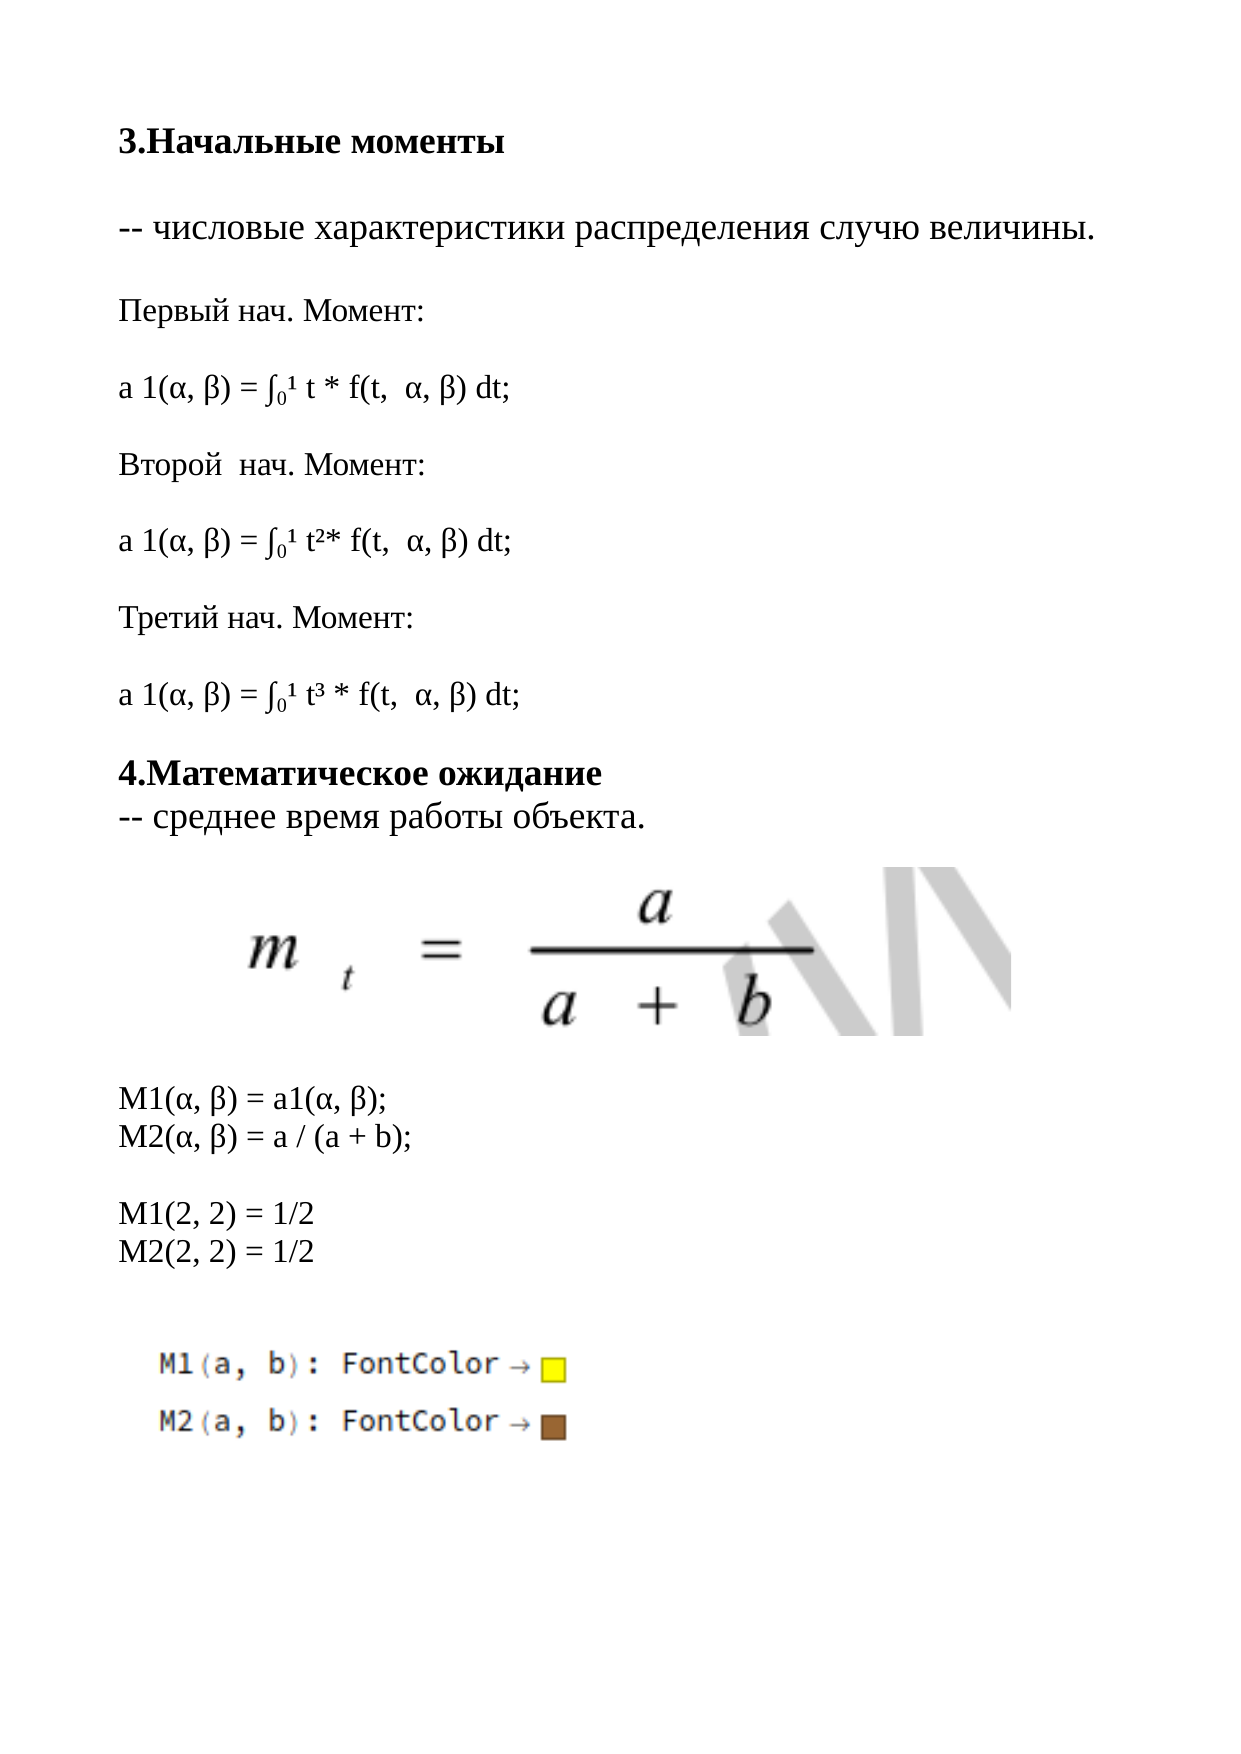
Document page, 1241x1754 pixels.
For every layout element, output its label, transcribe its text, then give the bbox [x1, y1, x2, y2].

text M2(α, β) = a / (a + b); [118, 1117, 1122, 1155]
text -- среднее время работы объекта. [118, 794, 1122, 837]
text М1(α, β) = a1(α, β); [118, 1078, 1122, 1117]
text M2(2, 2) = 1/2 [118, 1232, 1122, 1270]
text -- числовые характеристики распределения случю величины. [118, 204, 1122, 247]
text a 1(α, β) = ∫₀¹ t³ * f(t, α, β) dt; [118, 674, 1122, 712]
text Первый нач. Момент: [118, 291, 1122, 329]
text 3.Начальные моменты [118, 118, 1122, 161]
text M1(2, 2) = 1/2 [118, 1193, 1122, 1232]
text a 1(α, β) = ∫₀¹ t * f(t, α, β) dt; [118, 367, 1122, 406]
picture [116, 1343, 701, 1466]
text Второй нач. Момент: [118, 444, 1122, 482]
text a 1(α, β) = ∫₀¹ t²* f(t, α, β) dt; [118, 521, 1122, 559]
text 4.Математическое ожидание [118, 751, 1122, 794]
text Третий нач. Момент: [118, 597, 1122, 636]
picture [126, 867, 1012, 1036]
